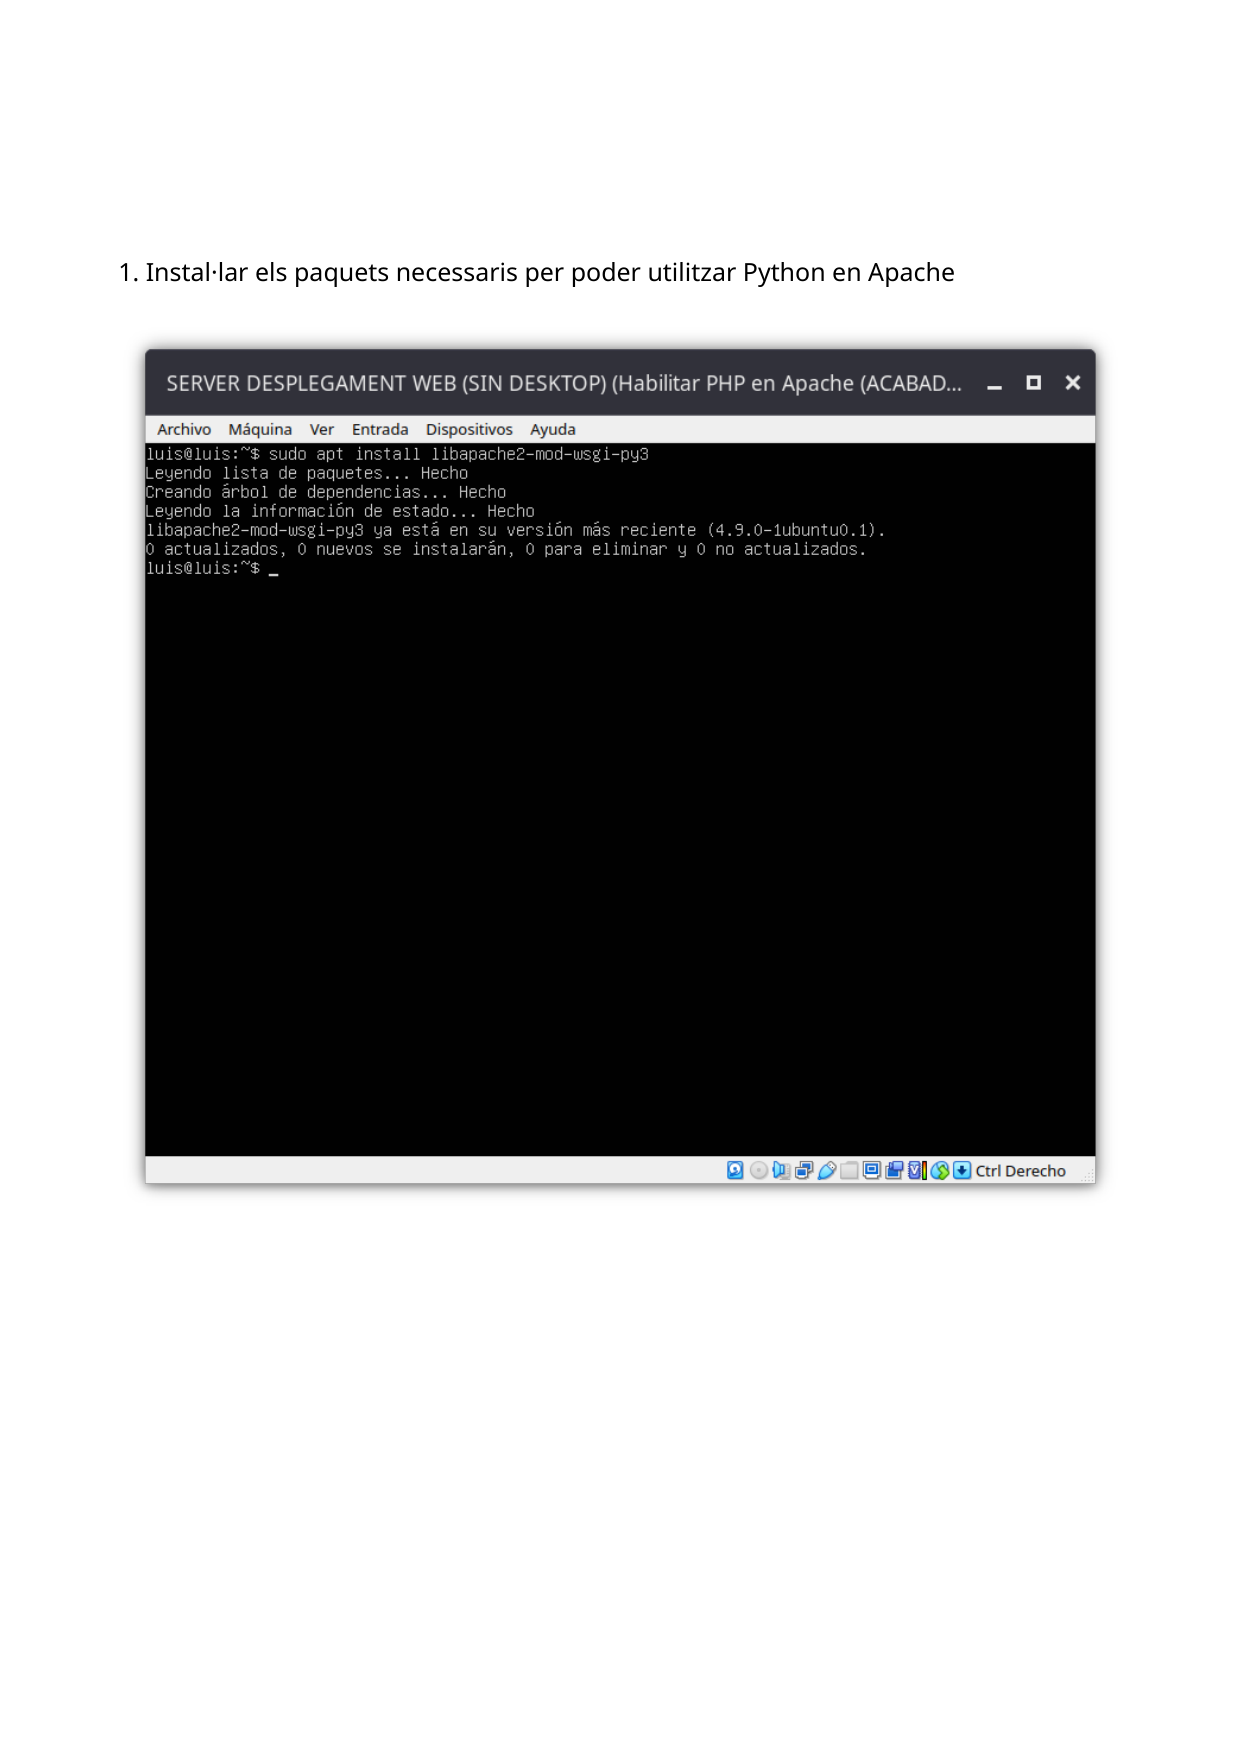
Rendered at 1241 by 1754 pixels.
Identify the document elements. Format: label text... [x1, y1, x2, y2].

text 1. Instal·lar els paquets necessaris per poder utilitzar Python en Apache [118, 254, 1122, 288]
picture [118, 322, 1123, 1211]
